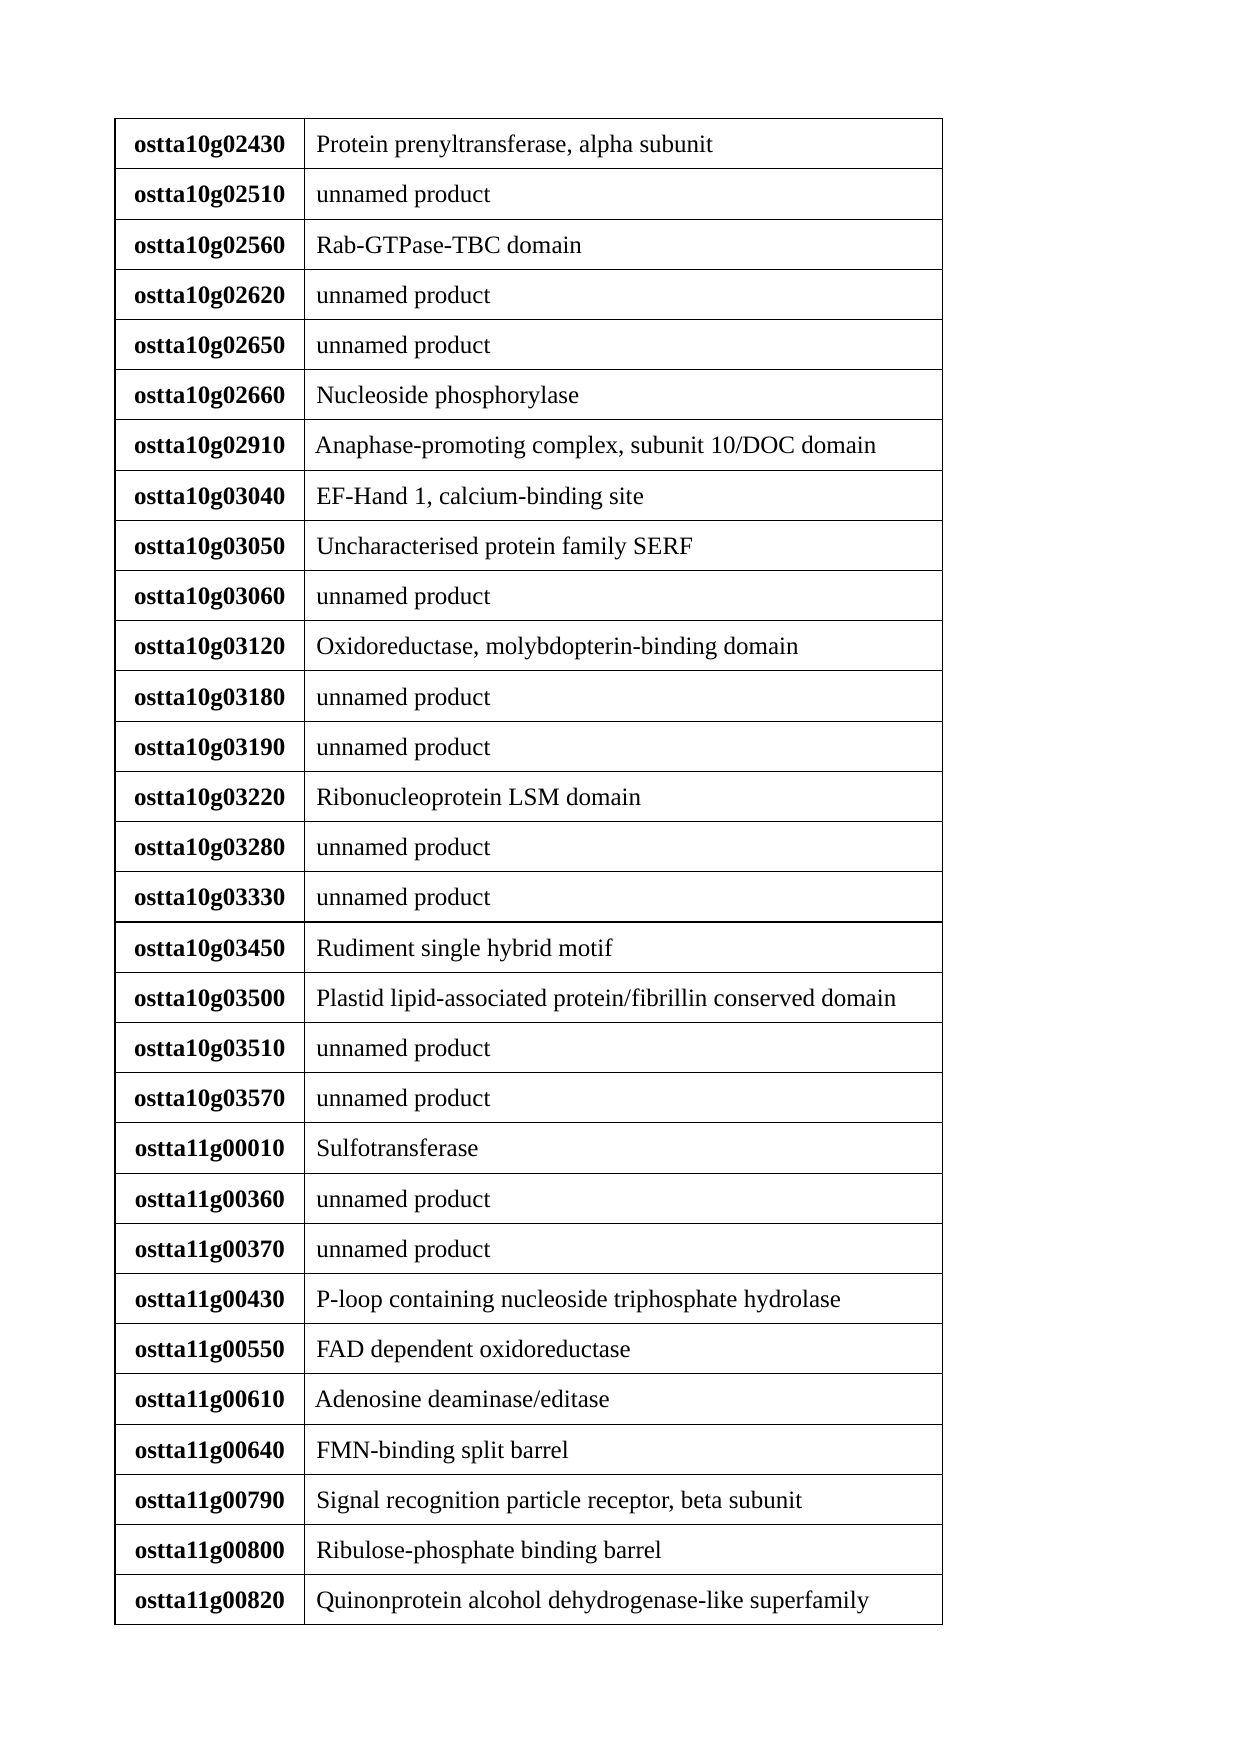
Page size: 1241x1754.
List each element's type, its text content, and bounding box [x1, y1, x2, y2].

table_cell ostta11g00790 [116, 1475, 304, 1524]
table_cell ostta10g03190 [116, 722, 304, 771]
table_cell unnamed product [305, 169, 942, 218]
table_cell ostta10g03330 [116, 872, 304, 921]
table_cell Plastid lipid-associated protein/fibrillin conserved domain [305, 973, 942, 1022]
table_cell ostta10g02510 [116, 169, 304, 218]
table_cell Nucleoside phosphorylase [305, 370, 942, 419]
table_cell unnamed product [305, 1174, 942, 1223]
table_cell Adenosine deaminase/editase [305, 1374, 942, 1423]
table_cell ostta11g00820 [116, 1575, 304, 1624]
table_cell P-loop containing nucleoside triphosphate hydrolase [305, 1274, 942, 1323]
table_cell ostta10g02660 [116, 370, 304, 419]
table_cell Uncharacterised protein family SERF [305, 521, 942, 570]
table_cell ostta11g00360 [116, 1174, 304, 1223]
table_cell Rudiment single hybrid motif [305, 923, 942, 972]
table_cell unnamed product [305, 1023, 942, 1072]
table_cell Signal recognition particle receptor, beta subunit [305, 1475, 942, 1524]
table_cell ostta10g03450 [116, 923, 304, 972]
table_cell ostta10g02560 [116, 220, 304, 269]
table_cell ostta10g03050 [116, 521, 304, 570]
table_cell ostta10g03060 [116, 571, 304, 620]
table_cell ostta11g00010 [116, 1123, 304, 1172]
table_cell Quinonprotein alcohol dehydrogenase-like superfamily [305, 1575, 942, 1624]
table_cell ostta11g00640 [116, 1425, 304, 1474]
table_cell ostta10g03570 [116, 1073, 304, 1122]
table_cell ostta11g00430 [116, 1274, 304, 1323]
table_cell EF-Hand 1, calcium-binding site [305, 471, 942, 520]
table_cell ostta10g03120 [116, 621, 304, 670]
table_cell unnamed product [305, 320, 942, 369]
table_cell Sulfotransferase [305, 1123, 942, 1172]
table_cell unnamed product [305, 1073, 942, 1122]
table_cell ostta11g00550 [116, 1324, 304, 1373]
table_cell ostta11g00610 [116, 1374, 304, 1423]
table_cell ostta10g02650 [116, 320, 304, 369]
table_cell unnamed product [305, 822, 942, 871]
table_cell unnamed product [305, 270, 942, 319]
table_cell Ribulose-phosphate binding barrel [305, 1525, 942, 1574]
table_cell Protein prenyltransferase, alpha subunit [305, 119, 942, 168]
table_cell ostta10g03510 [116, 1023, 304, 1072]
table_cell unnamed product [305, 872, 942, 921]
table_cell FMN-binding split barrel [305, 1425, 942, 1474]
table_cell ostta11g00800 [116, 1525, 304, 1574]
table_cell ostta10g03180 [116, 671, 304, 721]
table_cell unnamed product [305, 571, 942, 620]
table_cell FAD dependent oxidoreductase [305, 1324, 942, 1373]
table_cell Anaphase-promoting complex, subunit 10/DOC domain [305, 420, 942, 469]
table_cell unnamed product [305, 722, 942, 771]
table_cell Oxidoreductase, molybdopterin-binding domain [305, 621, 942, 670]
table_cell ostta10g02620 [116, 270, 304, 319]
table_cell ostta10g03280 [116, 822, 304, 871]
table_cell ostta10g03500 [116, 973, 304, 1022]
table_cell Ribonucleoprotein LSM domain [305, 772, 942, 821]
table_cell unnamed product [305, 671, 942, 721]
table_cell Rab-GTPase-TBC domain [305, 220, 942, 269]
table_cell ostta10g02910 [116, 420, 304, 469]
table_cell ostta10g02430 [116, 119, 304, 168]
table_cell ostta11g00370 [116, 1224, 304, 1273]
table_cell ostta10g03220 [116, 772, 304, 821]
table_cell ostta10g03040 [116, 471, 304, 520]
table_cell unnamed product [305, 1224, 942, 1273]
